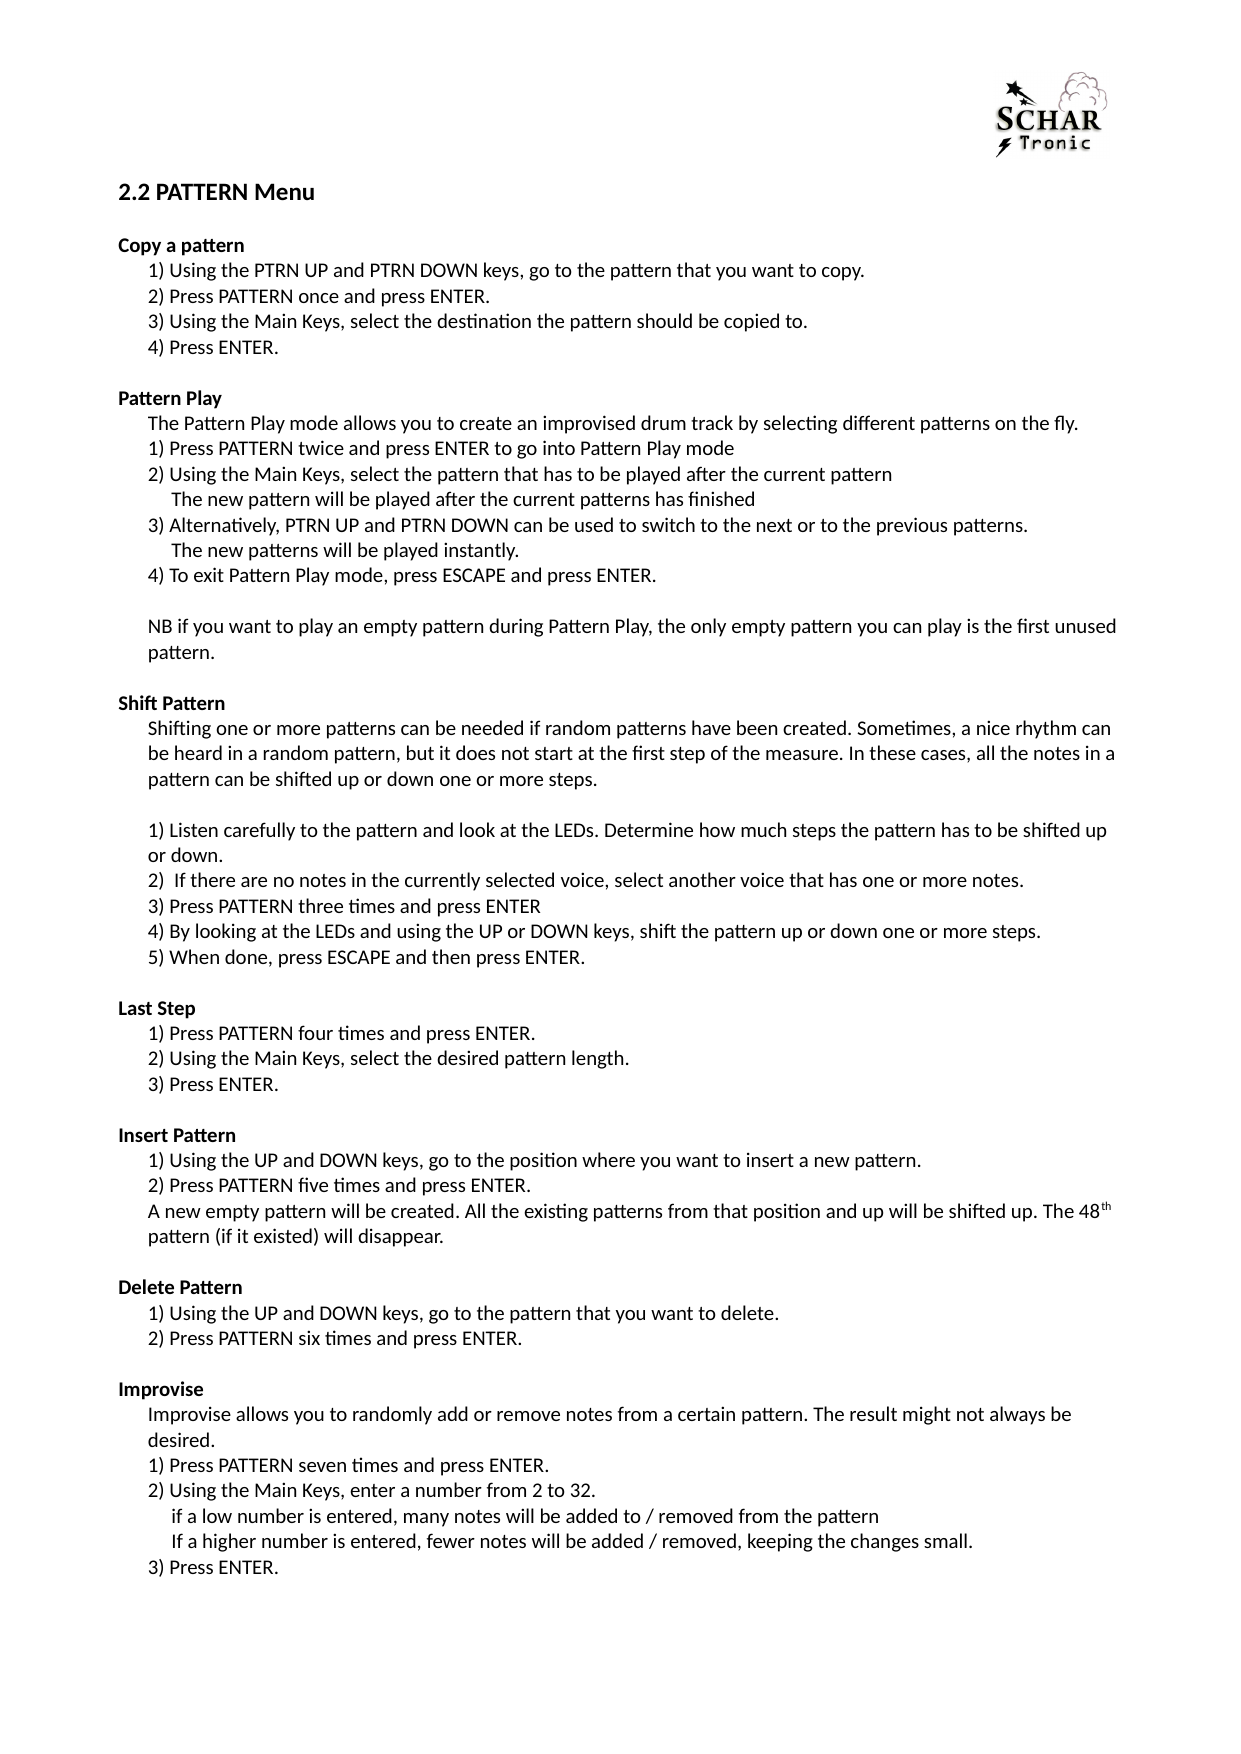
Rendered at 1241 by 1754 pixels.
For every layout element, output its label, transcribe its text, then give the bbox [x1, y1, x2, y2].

text 1) Listen carefully to the pattern and look at the LEDs. Determine how much steps the pattern has to be shifted up or down. [148, 817, 1122, 868]
text if a low number is entered, many notes will be added to / removed from the pattern [148, 1503, 1122, 1528]
text Improvise allows you to randomly add or remove notes from a certain pattern. The result might not always be desired. [148, 1401, 1122, 1452]
text 2) Using the Main Keys, select the desired pattern length. [148, 1046, 1122, 1071]
text 2) Using the Main Keys, enter a number from 2 to 32. [148, 1478, 1122, 1503]
text Insert Pattern [118, 1122, 1122, 1147]
text 2.2 PATTERN Menu [118, 176, 1122, 207]
text 3) Press PATTERN three times and press ENTER [148, 893, 1122, 918]
text 1) Using the UP and DOWN keys, go to the position where you want to insert a new pattern. [148, 1147, 1122, 1173]
text 3) Using the Main Keys, select the destination the pattern should be copied to. [148, 308, 1122, 334]
text 3) Press ENTER. [148, 1071, 1122, 1096]
text 5) When done, press ESCAPE and then press ENTER. [148, 944, 1122, 969]
text 1) Press PATTERN twice and press ENTER to go into Pattern Play mode [148, 436, 1122, 461]
text Delete Pattern [118, 1274, 1122, 1300]
text 4) Press ENTER. [148, 334, 1122, 359]
text Improvise [118, 1376, 1122, 1401]
text 1) Using the PTRN UP and PTRN DOWN keys, go to the pattern that you want to copy. [148, 258, 1122, 283]
text 2) If there are no notes in the currently selected voice, select another voice that has one or more notes. [148, 868, 1122, 893]
text 4) By looking at the LEDs and using the UP or DOWN keys, shift the pattern up or down one or more steps. [148, 918, 1122, 944]
text The new patterns will be played instantly. [148, 537, 1122, 563]
picture [992, 70, 1110, 159]
text Shift Pattern [118, 690, 1122, 715]
text 3) Press ENTER. [148, 1554, 1122, 1579]
text 2) Press PATTERN six times and press ENTER. [148, 1325, 1122, 1351]
text 2) Using the Main Keys, select the pattern that has to be played after the current pattern [148, 461, 1122, 486]
text 2) Press PATTERN five times and press ENTER. [148, 1173, 1122, 1198]
text Copy a pattern [118, 232, 1122, 258]
text Shifting one or more patterns can be needed if random patterns have been created. Sometimes, a nice rhythm can be heard in a random pattern, but it does not start at the first step of the measure. In these cases, all the notes in a pattern can be shifted up or down one or more steps. [148, 715, 1122, 791]
text The new pattern will be played after the current patterns has finished [148, 486, 1122, 512]
text Pattern Play [118, 385, 1122, 410]
text If a higher number is entered, fewer notes will be added / removed, keeping the changes small. [148, 1528, 1122, 1554]
text NB if you want to play an empty pattern during Pattern Play, the only empty pattern you can play is the first unused pattern. [148, 613, 1122, 664]
text 3) Alternatively, PTRN UP and PTRN DOWN can be used to switch to the next or to the previous patterns. [148, 512, 1122, 537]
text The Pattern Play mode allows you to create an improvised drum track by selecting different patterns on the fly. [148, 410, 1122, 436]
text A new empty pattern will be created. All the existing patterns from that position and up will be shifted up. The 48th pattern (if it existed) will disappear. [148, 1198, 1122, 1249]
text 1) Press PATTERN four times and press ENTER. [148, 1020, 1122, 1046]
text 4) To exit Pattern Play mode, press ESCAPE and press ENTER. [148, 563, 1122, 588]
text 1) Press PATTERN seven times and press ENTER. [148, 1452, 1122, 1478]
text 1) Using the UP and DOWN keys, go to the pattern that you want to delete. [148, 1300, 1122, 1325]
text Last Step [118, 995, 1122, 1020]
text 2) Press PATTERN once and press ENTER. [148, 283, 1122, 308]
